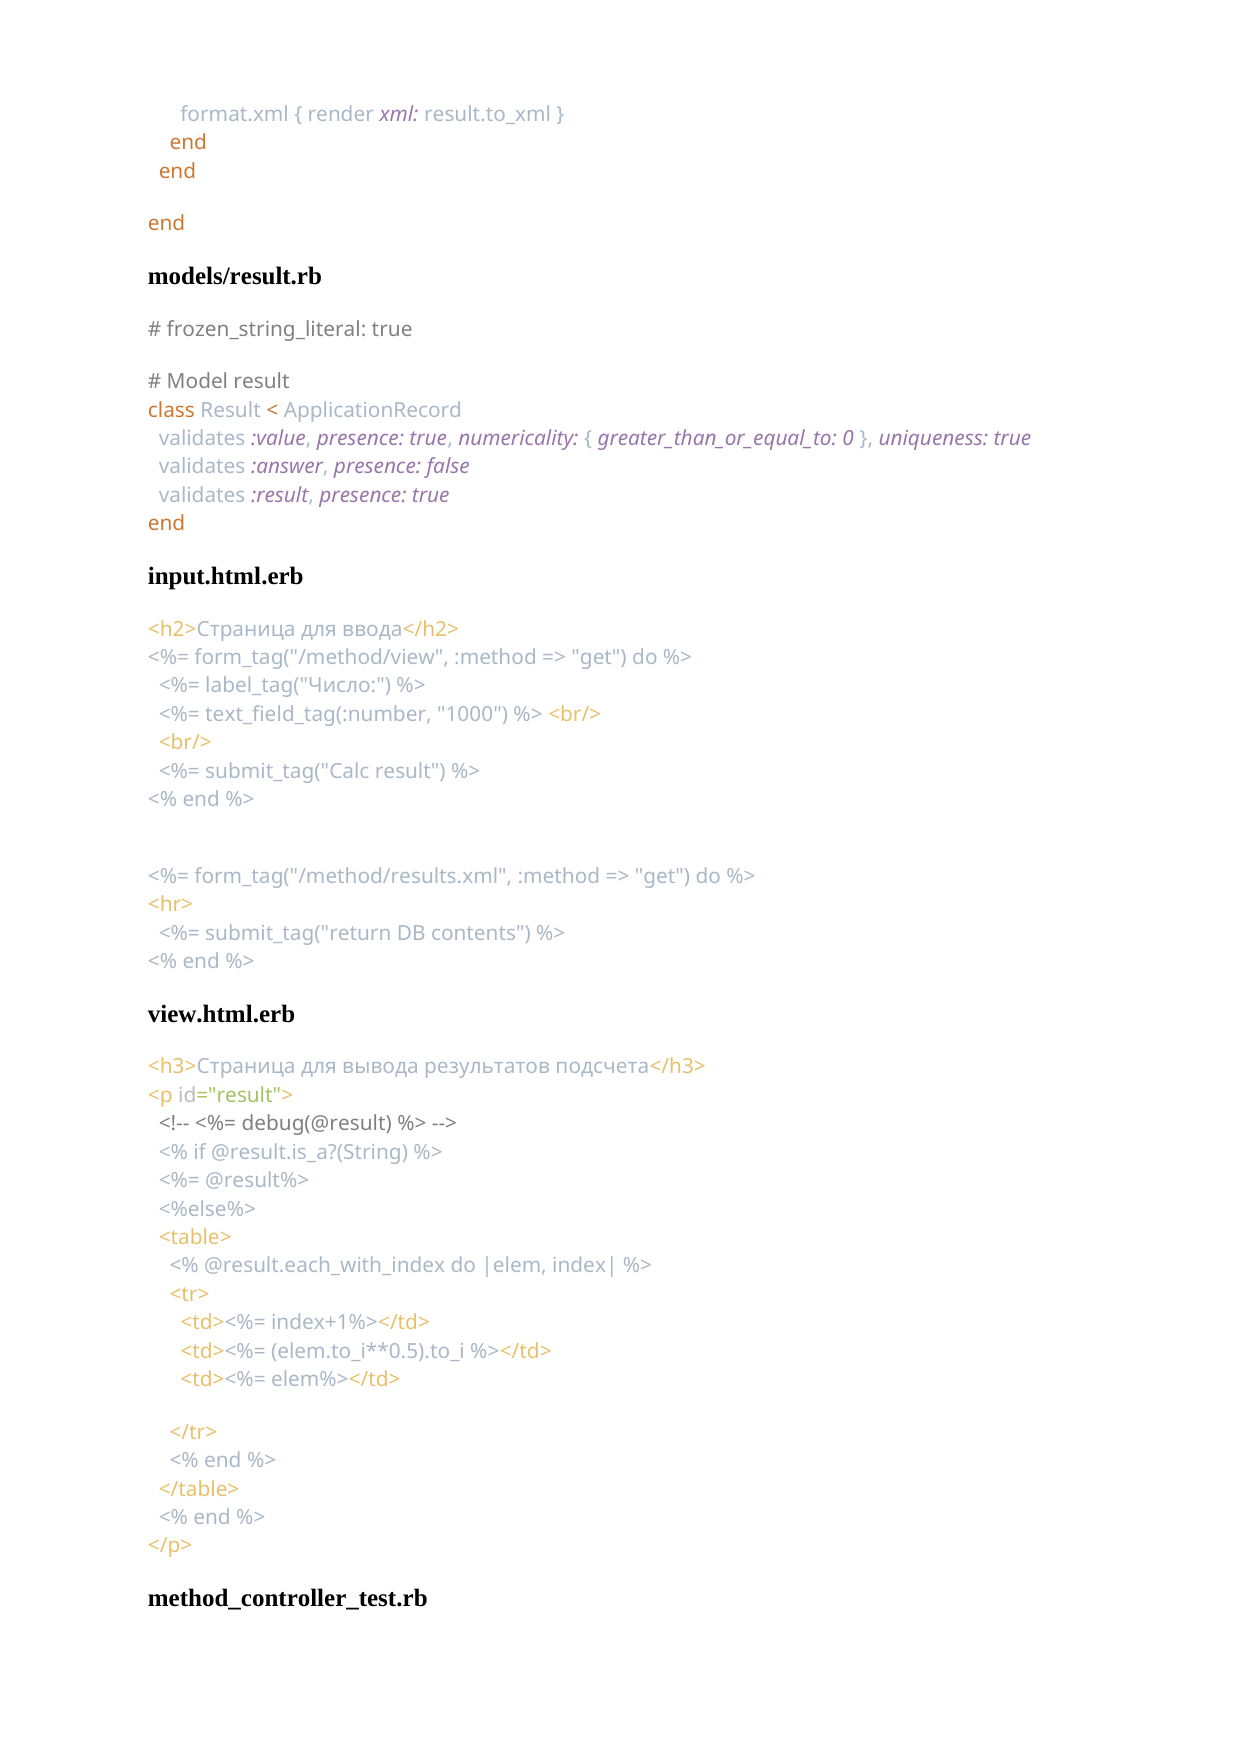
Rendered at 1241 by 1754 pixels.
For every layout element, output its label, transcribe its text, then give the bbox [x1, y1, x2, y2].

text <h3>Страница для вывода результатов подсчета</h3> <p id="result"> <!-- <%= debug(@result) %> --> <% if @result.is_a?(String) %> <%= @result%> <%else%> <table> <% @result.each_with_index do |elem, index| %> <tr> <td><%= index+1%></td> <td><%= (elem.to_i**0.5).to_i %></td> <td><%= elem%></td> </tr> <% end %> </table> <% end %> </p> [148, 1052, 1181, 1583]
text method_controller_test.rb [148, 1583, 1181, 1612]
text models/result.rb [148, 261, 1181, 290]
text input.html.erb [148, 561, 1181, 590]
text # frozen_string_literal: true # Model result class Result < ApplicationRecord validates :value, presence: true, numericality: { greater_than_or_equal_to: 0 }, uniqueness: true validates :answer, presence: false validates :result, presence: true end [148, 314, 1181, 561]
text <h2>Страница для ввода</h2> <%= form_tag("/method/view", :method => "get") do %> <%= label_tag("Число:") %> <%= text_field_tag(:number, "1000") %> <br/> <br/> <%= submit_tag("Calc result") %> <% end %> <%= form_tag("/method/results.xml", :method => "get") do %> <hr> <%= submit_tag("return DB contents") %> <% end %> [148, 614, 1181, 975]
text view.html.erb [148, 999, 1181, 1027]
text format.xml { render xml: result.to_xml } end end end [148, 99, 1181, 261]
